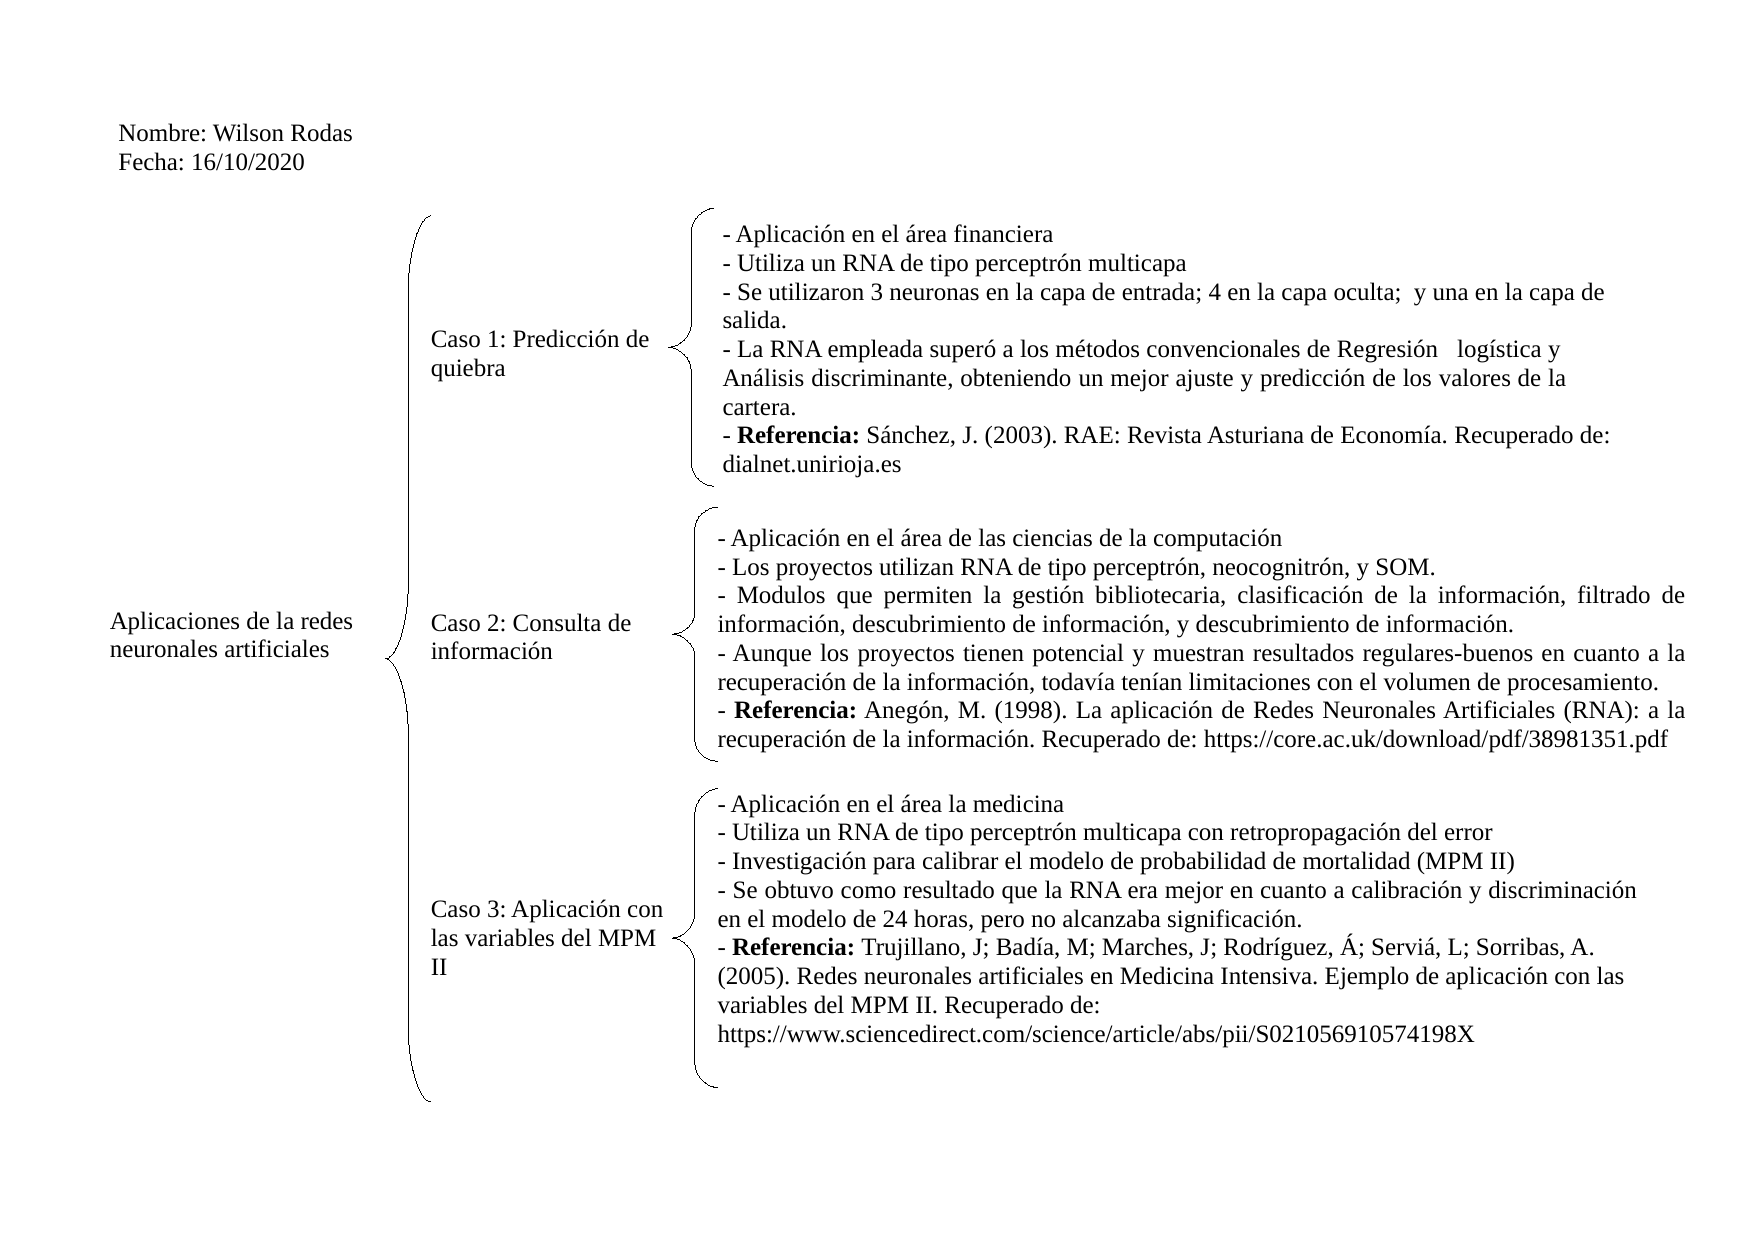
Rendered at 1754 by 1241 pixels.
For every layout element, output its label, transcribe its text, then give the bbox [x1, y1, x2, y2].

text Fecha: 16/10/2020 [118, 147, 1636, 176]
text Nombre: Wilson Rodas [118, 118, 1636, 147]
